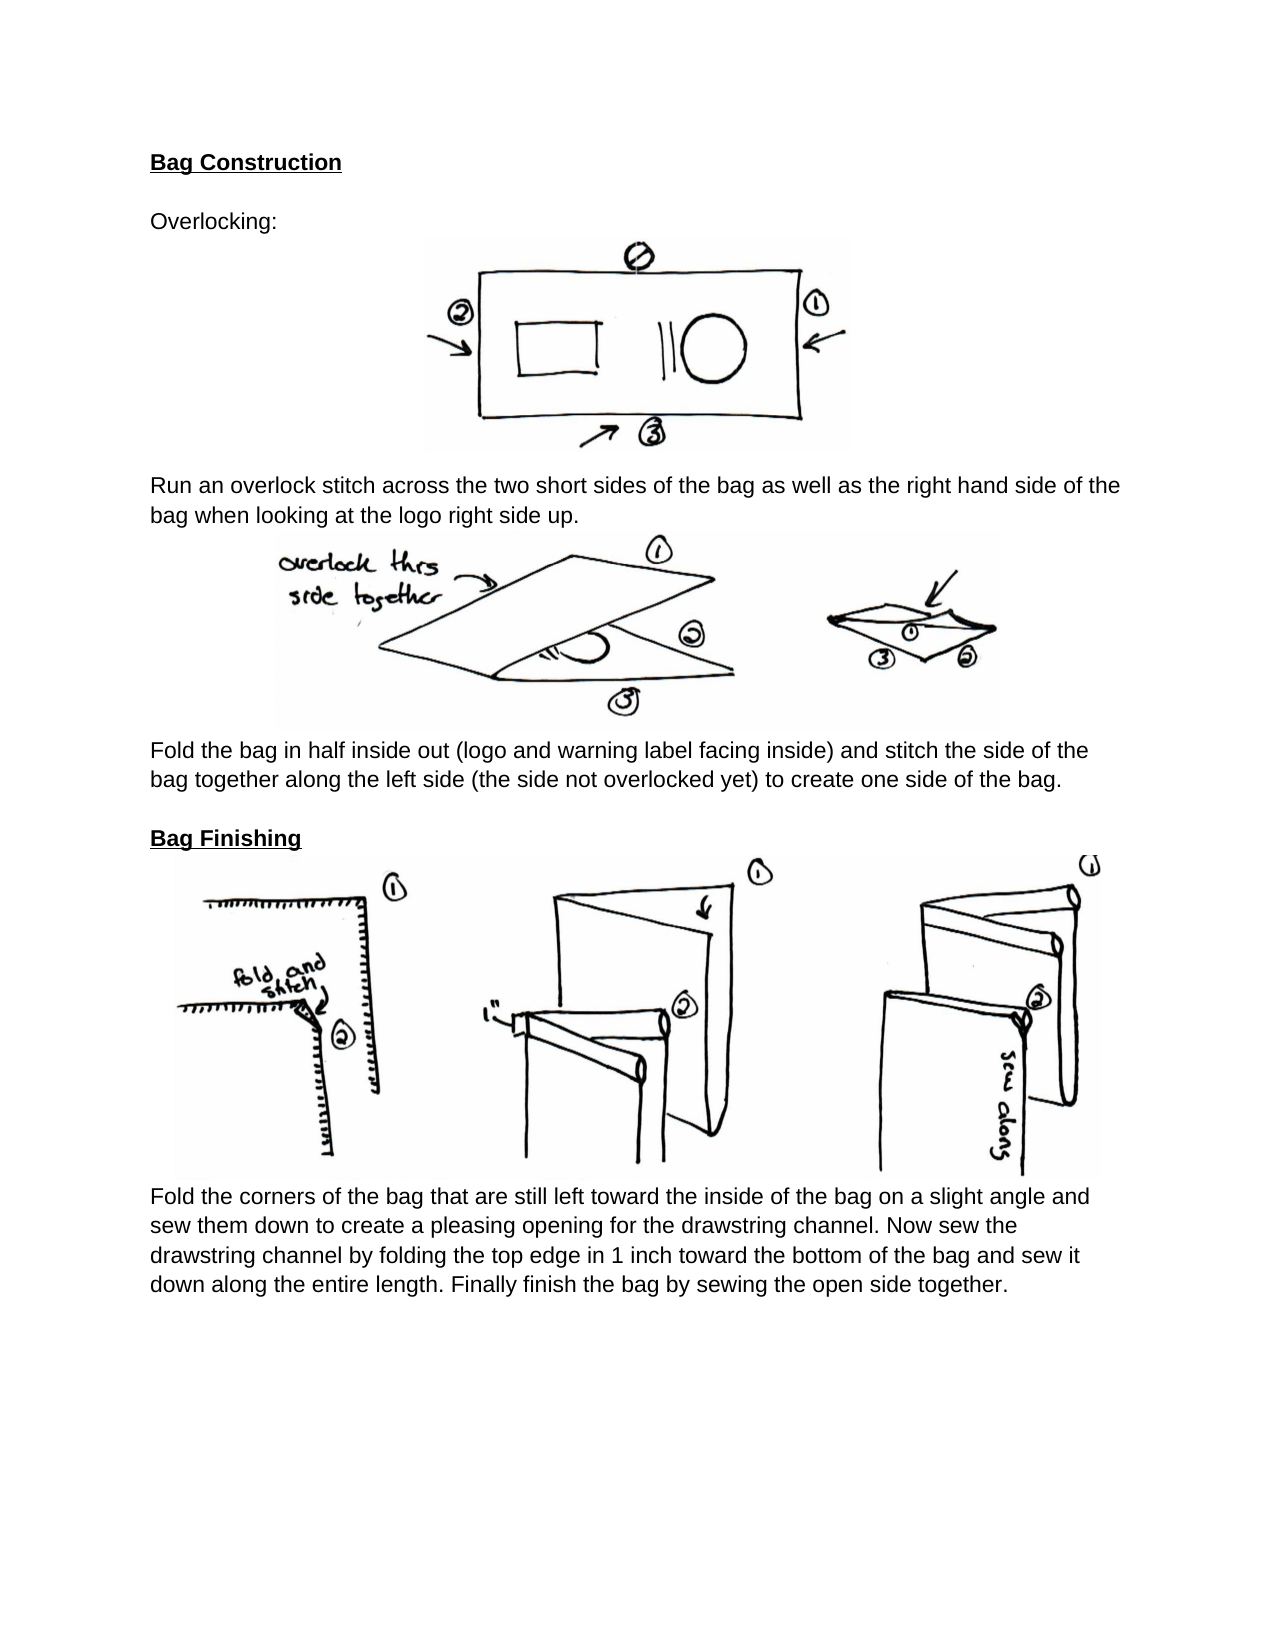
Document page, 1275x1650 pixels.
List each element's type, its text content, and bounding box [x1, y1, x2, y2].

text Fold the bag in half inside out (logo and warning label facing inside) and stitch the side of the bag together along the left side (the side not overlocked yet) to create one side of the bag. [150, 737, 1125, 792]
text Overlocking: [150, 209, 1125, 234]
picture [274, 531, 1001, 730]
picture [424, 238, 851, 452]
picture [174, 855, 1102, 1180]
text Run an overlock stitch across the two short sides of the bag as well as the right hand side of the bag when looking at the logo right side up. [150, 473, 1125, 528]
text Bag Construction [150, 150, 1125, 176]
text Bag Finishing [150, 826, 1125, 851]
text Fold the corners of the bag that are still left toward the inside of the bag on a slight angle and sew them down to create a pleasing opening for the drawstring channel. Now sew the drawstring channel by folding the top edge in 1 inch toward the bottom of the bag and sew it down along the entire length. Finally finish the bag by sewing the open side together. [150, 855, 1125, 1297]
